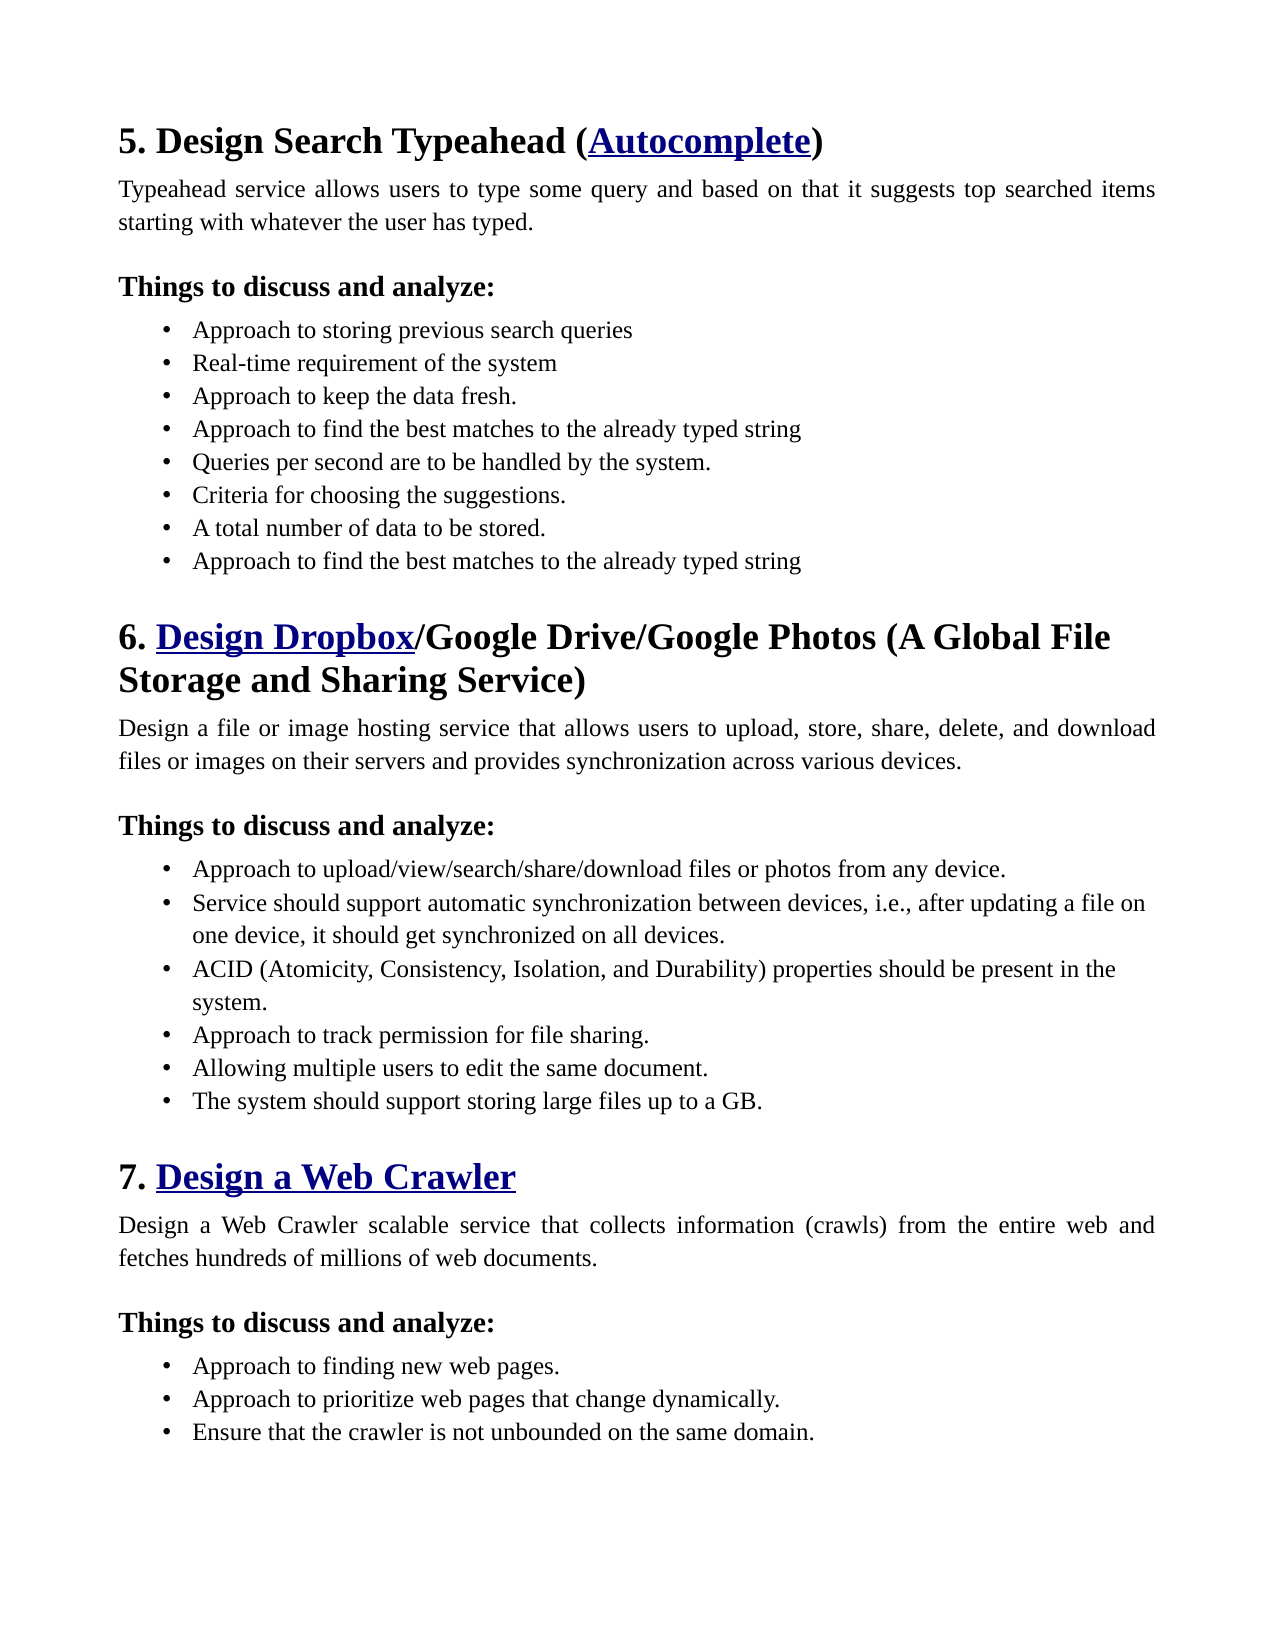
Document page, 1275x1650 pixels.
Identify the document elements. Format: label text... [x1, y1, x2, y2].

list Approach to upload/view/search/share/download files or photos from any device. [162, 854, 1157, 883]
list Ensure that the crawler is not unbounded on the same domain. [162, 1417, 1157, 1446]
list Allowing multiple users to edit the same document. [162, 1053, 1157, 1081]
subtitle Things to discuss and analyze: [118, 269, 1157, 302]
list ACID (Atomicity, Consistency, Isolation, and Durability) properties should be present in the system. [162, 954, 1157, 1015]
text Typeahead service allows users to type some query and based on that it suggests top searched items starting with whatever the user has typed. [118, 174, 1157, 236]
list Real-time requirement of the system [162, 348, 1157, 377]
list Approach to keep the data fresh. [162, 381, 1157, 410]
list Criteria for choosing the suggestions. [162, 480, 1157, 509]
list Approach to find the best matches to the already typed string [162, 546, 1157, 575]
subtitle Things to discuss and analyze: [118, 1305, 1157, 1338]
list Service should support automatic synchronization between devices, i.e., after updating a file on one device, it should get synchronized on all devices. [162, 888, 1157, 949]
subtitle 6. Design Dropbox/Google Drive/Google Photos (A Global File Storage and Sharing Service) [118, 614, 1157, 701]
subtitle 7. Design a Web Crawler [118, 1154, 1157, 1197]
list A total number of data to be stored. [162, 513, 1157, 542]
list Approach to find the best matches to the already typed string [162, 414, 1157, 443]
subtitle 5. Design Search Typeahead (Autocomplete) [118, 118, 1157, 161]
text Design a file or image hosting service that allows users to upload, store, share, delete, and download files or images on their servers and provides synchronization across various devices. [118, 713, 1157, 775]
list Approach to storing previous search queries [162, 315, 1157, 344]
list Approach to finding new web pages. [162, 1351, 1157, 1380]
list Queries per second are to be handled by the system. [162, 447, 1157, 476]
list Approach to track permission for file sharing. [162, 1020, 1157, 1048]
list The system should support storing large files up to a GB. [162, 1086, 1157, 1114]
text Design a Web Crawler scalable service that collects information (crawls) from the entire web and fetches hundreds of millions of web documents. [118, 1210, 1157, 1272]
subtitle Things to discuss and analyze: [118, 808, 1157, 842]
list Approach to prioritize web pages that change dynamically. [162, 1384, 1157, 1413]
